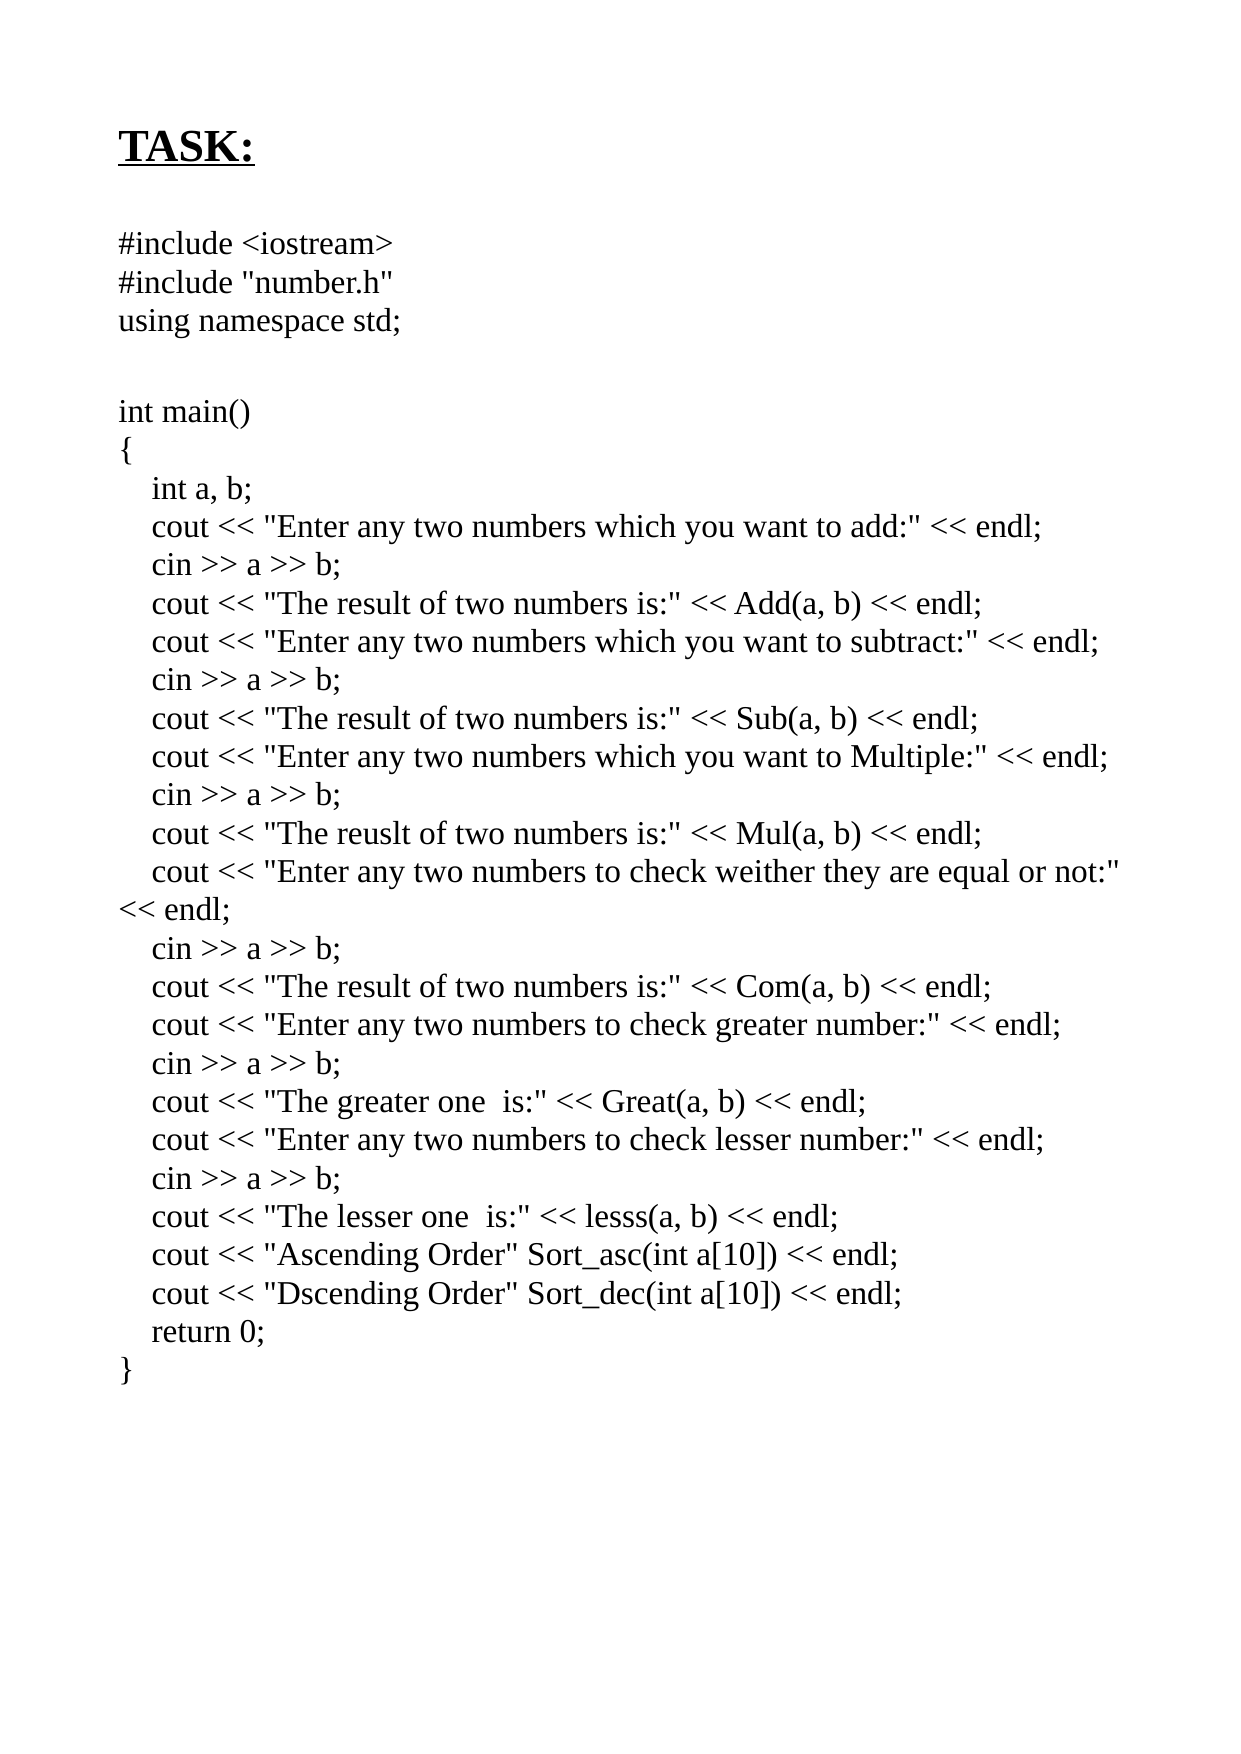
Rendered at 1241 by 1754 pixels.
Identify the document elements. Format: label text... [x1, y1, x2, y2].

text cout << "The greater one is:" << Great(a, b) << endl; [118, 1081, 1122, 1119]
text cout << "Enter any two numbers which you want to Multiple:" << endl; [118, 736, 1122, 774]
text cin >> a >> b; [118, 1158, 1122, 1196]
text cout << "Enter any two numbers to check greater number:" << endl; [118, 1004, 1122, 1043]
text } [118, 1349, 1122, 1388]
text cin >> a >> b; [118, 1043, 1122, 1081]
text cout << "The result of two numbers is:" << Add(a, b) << endl; [118, 583, 1122, 621]
text int main() [118, 391, 1122, 429]
text using namespace std; [118, 300, 1122, 338]
text cin >> a >> b; [118, 928, 1122, 966]
text cout << "Enter any two numbers which you want to add:" << endl; [118, 506, 1122, 544]
text cout << "The lesser one is:" << lesss(a, b) << endl; [118, 1196, 1122, 1234]
text { [118, 429, 1122, 468]
text cout << "Ascending Order" Sort_asc(int a[10]) << endl; [118, 1234, 1122, 1273]
text cin >> a >> b; [118, 544, 1122, 583]
text cout << "Enter any two numbers to check lesser number:" << endl; [118, 1119, 1122, 1158]
text #include <iostream> [118, 223, 1122, 262]
text cout << "The reuslt of two numbers is:" << Mul(a, b) << endl; [118, 813, 1122, 851]
text cout << "Enter any two numbers which you want to subtract:" << endl; [118, 621, 1122, 659]
text cout << "The result of two numbers is:" << Com(a, b) << endl; [118, 966, 1122, 1004]
text return 0; [118, 1311, 1122, 1349]
text cin >> a >> b; [118, 774, 1122, 813]
text cout << "Enter any two numbers to check weither they are equal or not:" << endl; [118, 851, 1122, 928]
text cout << "Dscending Order" Sort_dec(int a[10]) << endl; [118, 1273, 1122, 1311]
text TASK: [118, 118, 1122, 171]
text #include "number.h" [118, 262, 1122, 300]
text cin >> a >> b; [118, 659, 1122, 698]
text cout << "The result of two numbers is:" << Sub(a, b) << endl; [118, 698, 1122, 736]
text int a, b; [118, 468, 1122, 506]
